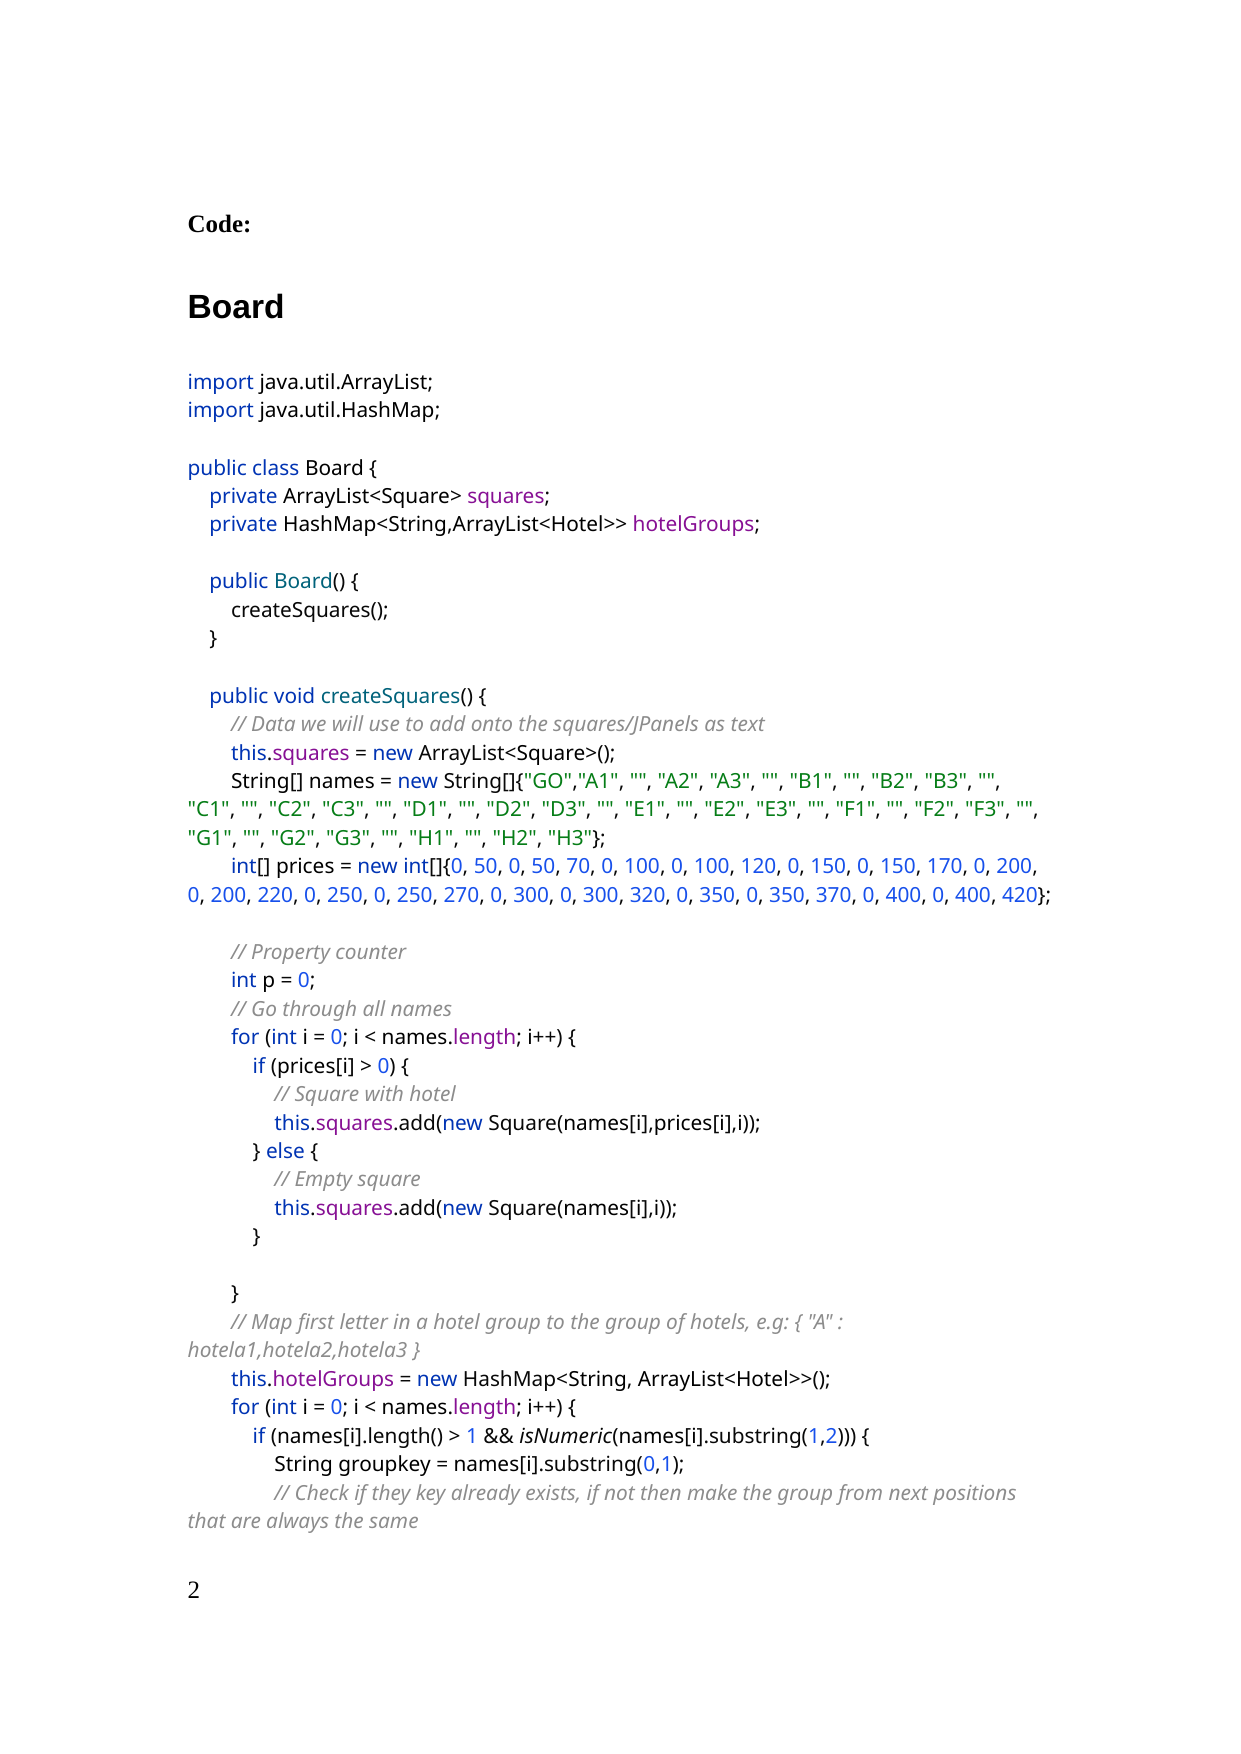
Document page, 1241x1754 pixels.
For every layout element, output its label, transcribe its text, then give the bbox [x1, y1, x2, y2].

text import java.util.ArrayList; import java.util.HashMap; public class Board { private ArrayList<Square> squares; private HashMap<String,ArrayList<Hotel>> hotelGroups; public Board() { createSquares(); } public void createSquares() { // Data we will use to add onto the squares/JPanels as text this.squares = new ArrayList<Square>(); String[] names = new String[]{"GO","A1", "", "A2", "A3", "", "B1", "", "B2", "B3", "", "C1", "", "C2", "C3", "", "D1", "", "D2", "D3", "", "E1", "", "E2", "E3", "", "F1", "", "F2", "F3", "", "G1", "", "G2", "G3", "", "H1", "", "H2", "H3"}; int[] prices = new int[]{0, 50, 0, 50, 70, 0, 100, 0, 100, 120, 0, 150, 0, 150, 170, 0, 200, 0, 200, 220, 0, 250, 0, 250, 270, 0, 300, 0, 300, 320, 0, 350, 0, 350, 370, 0, 400, 0, 400, 420}; // Property counter int p = 0; // Go through all names for (int i = 0; i < names.length; i++) { if (prices[i] > 0) { // Square with hotel this.squares.add(new Square(names[i],prices[i],i)); } else { // Empty square this.squares.add(new Square(names[i],i)); } } // Map first letter in a hotel group to the group of hotels, e.g: { "A" : hotela1,hotela2,hotela3 } this.hotelGroups = new HashMap<String, ArrayList<Hotel>>(); for (int i = 0; i < names.length; i++) { if (names[i].length() > 1 && isNumeric(names[i].substring(1,2))) { String groupkey = names[i].substring(0,1); // Check if they key already exists, if not then make the group from next positions that are always the same [187, 367, 1053, 1534]
text Code: [187, 209, 1053, 237]
subtitle Board [187, 287, 1053, 326]
